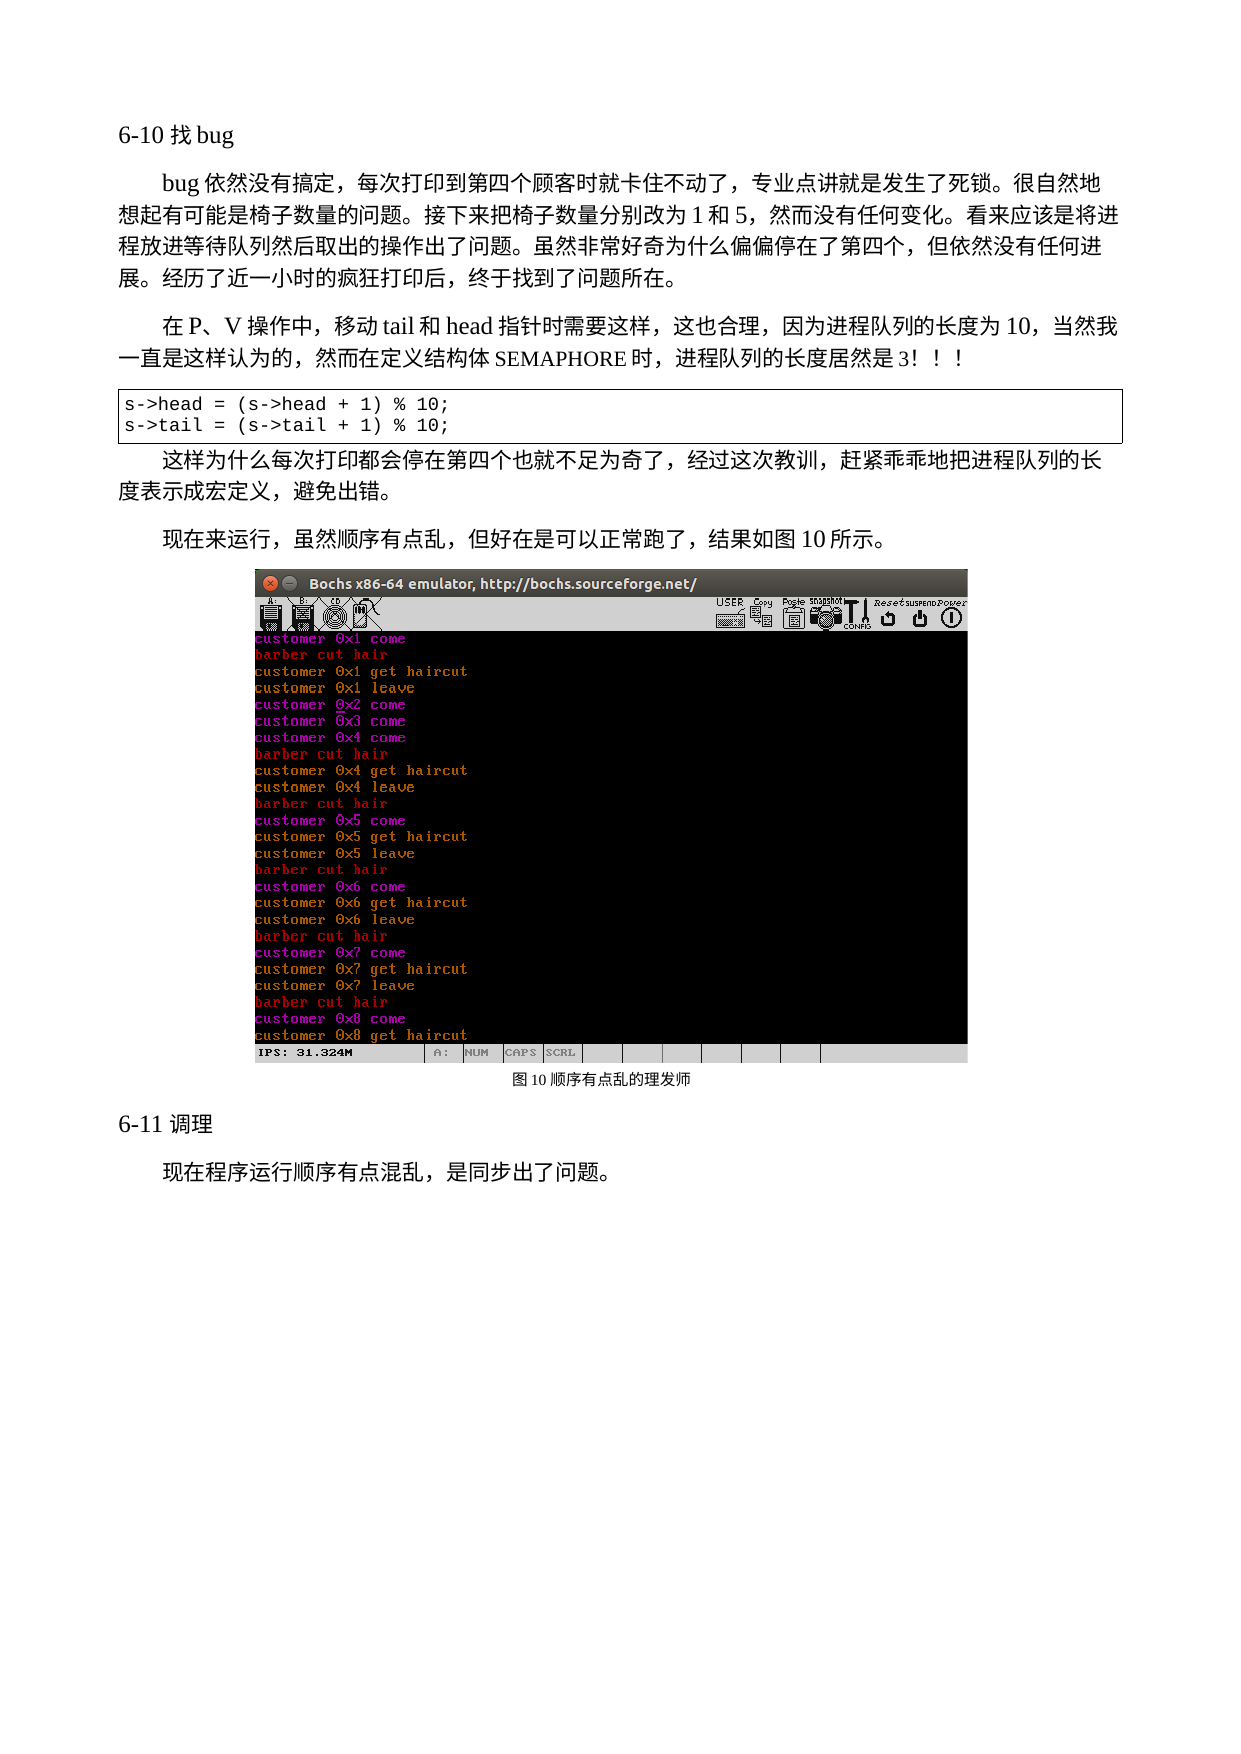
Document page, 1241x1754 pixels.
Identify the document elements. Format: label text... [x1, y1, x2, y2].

picture [255, 569, 968, 1063]
text 6-11 调理 [118, 1107, 1122, 1139]
text 现在来运行，虽然顺序有点乱，但好在是可以正常跑了，结果如图10所示。 [118, 522, 1122, 554]
text 图10 顺序有点乱的理发师 [118, 570, 1122, 1091]
text bug依然没有搞定，每次打印到第四个顾客时就卡住不动了，专业点讲就是发生了死锁。很自然地想起有可能是椅子数量的问题。接下来把椅子数量分别改为1和5，然而没有任何变化。看来应该是将进程放进等待队列然后取出的操作出了问题。虽然非常好奇为什么偏偏停在了第四个，但依然没有任何进展。经历了近一小时的疯狂打印后，终于找到了问题所在。 [118, 166, 1122, 293]
text 6-10 找bug [118, 118, 1122, 150]
text 这样为什么每次打印都会停在第四个也就不足为奇了，经过这次教训，赶紧乖乖地把进程队列的长度表示成宏定义，避免出错。 [118, 444, 1122, 506]
text 现在程序运行顺序有点混乱，是同步出了问题。 [118, 1155, 1122, 1187]
text 在P、V操作中，移动tail和head指针时需要这样，这也合理，因为进程队列的长度为10，当然我一直是这样认为的，然而在定义结构体SEMAPHORE时，进程队列的长度居然是3！！！ [118, 309, 1122, 372]
table_header s->head = (s->head + 1) % 10; s->tail = (s->tail + 1) % 10; [119, 390, 1122, 443]
